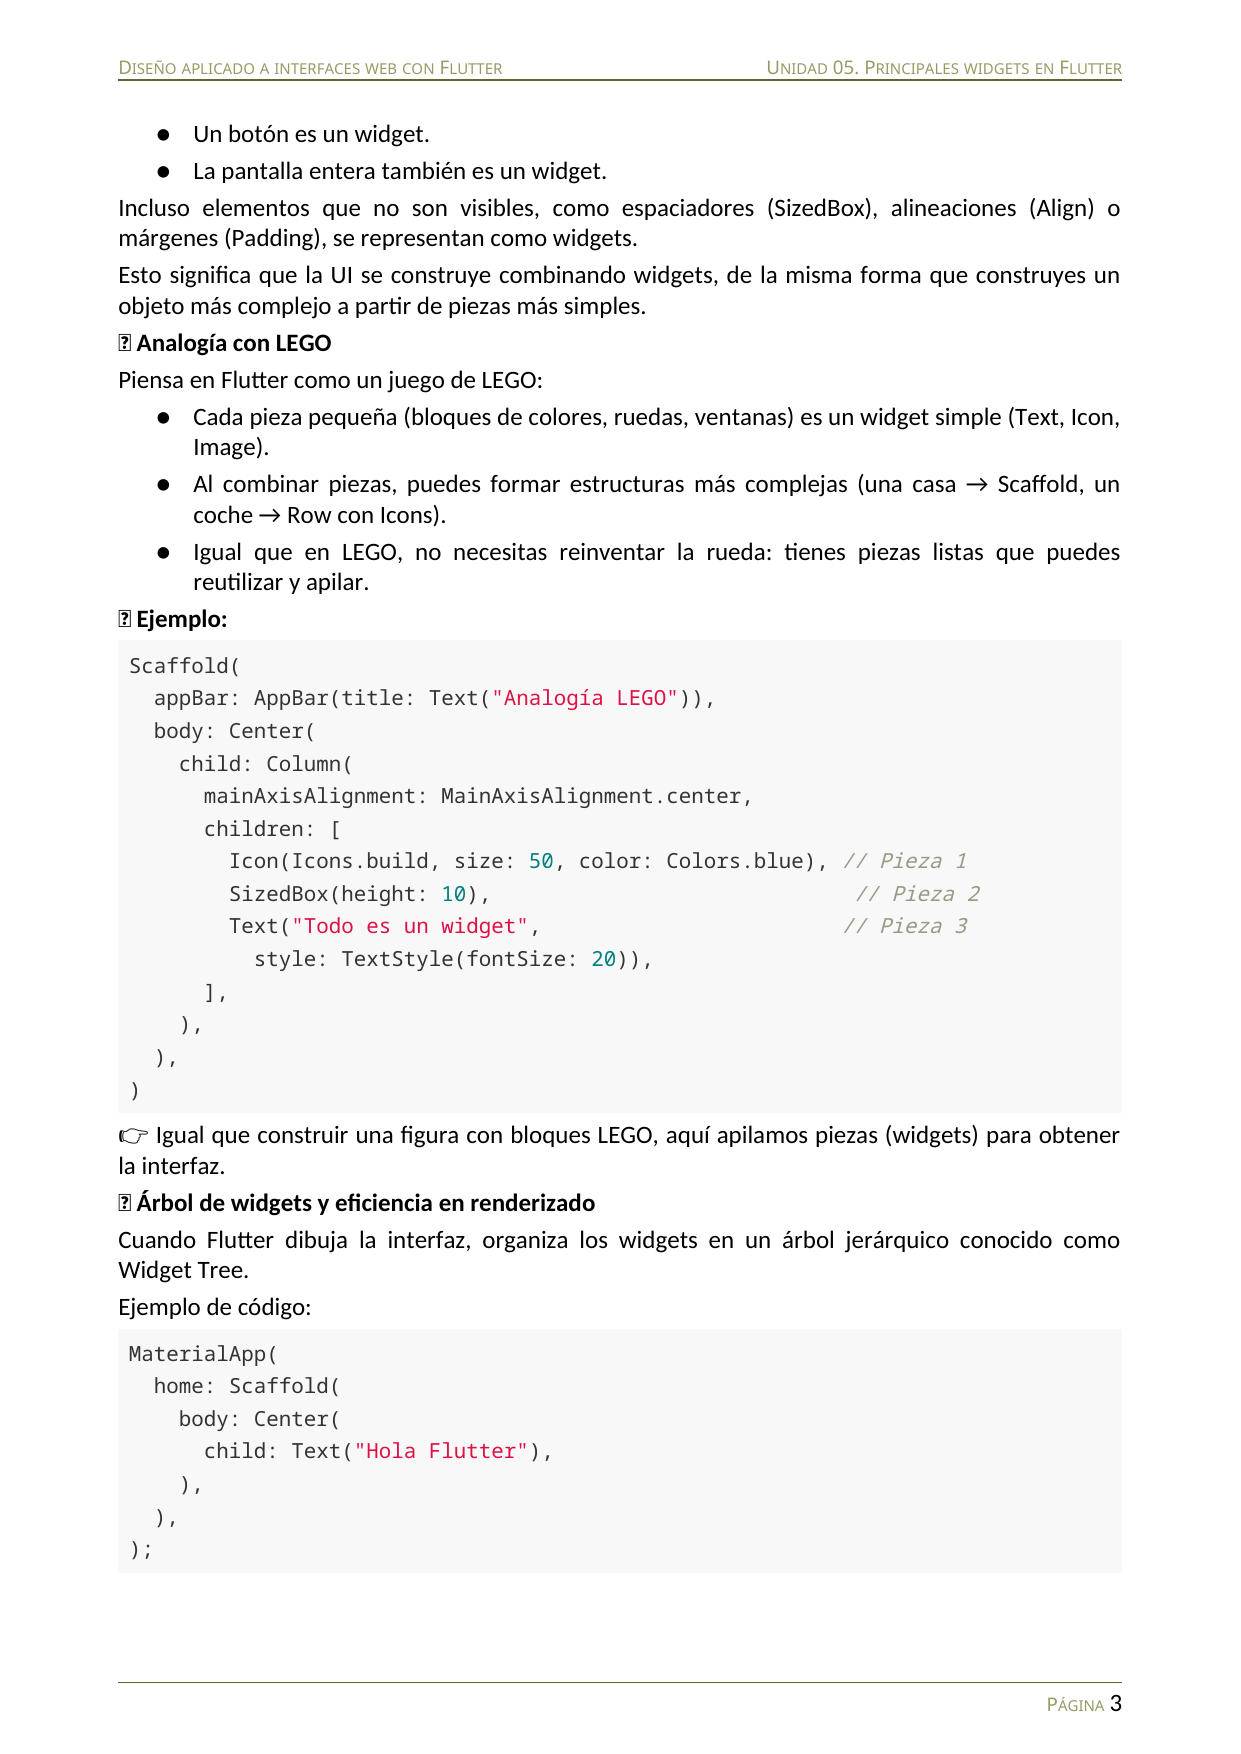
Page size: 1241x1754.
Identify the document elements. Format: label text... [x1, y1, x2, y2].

text Incluso elementos que no son visibles, como espaciadores (SizedBox), alineaciones (Align) o márgenes (Padding), se representan como widgets. [118, 192, 1122, 253]
text Piensa en Flutter como un juego de LEGO: [118, 364, 1122, 394]
text Cuando Flutter dibuja la interfaz, organiza los widgets en un árbol jerárquico conocido como Widget Tree. [118, 1224, 1122, 1285]
text 🔹 Analogía con LEGO [118, 327, 1122, 357]
list Igual que en LEGO, no necesitas reinventar la rueda: tienes piezas listas que puedes reutilizar y apilar. [156, 536, 1122, 597]
text Esto significa que la UI se construye combinando widgets, de la misma forma que construyes un objeto más complejo a partir de piezas más simples. [118, 259, 1122, 321]
text 👉 Igual que construir una figura con bloques LEGO, aquí apilamos piezas (widgets) para obtener la interfaz. [118, 1119, 1122, 1181]
list Al combinar piezas, puedes formar estructuras más complejas (una casa → Scaffold, un coche → Row con Icons). [156, 468, 1122, 529]
text 📌 Ejemplo: [118, 603, 1122, 634]
table_header MaterialApp( home: Scaffold( body: Center( child: Text("Hola Flutter"), ), ), ); [118, 1329, 1122, 1573]
text 🔹 Árbol de widgets y eficiencia en renderizado [118, 1187, 1122, 1217]
table_header Scaffold( appBar: AppBar(title: Text("Analogía LEGO")), body: Center( child: Column( mainAxisAlignment: MainAxisAlignment.center, children: [ Icon(Icons.build, size: 50, color: Colors.blue), // Pieza 1 SizedBox(height: 10), // Pieza 2 Text("Todo es un widget", // Pieza 3 style: TextStyle(fontSize: 20)), ], ), ), ) [118, 640, 1122, 1113]
list Un botón es un widget. [156, 118, 1122, 148]
text Ejemplo de código: [118, 1291, 1122, 1322]
list La pantalla entera también es un widget. [156, 155, 1122, 186]
list Cada pieza pequeña (bloques de colores, ruedas, ventanas) es un widget simple (Text, Icon, Image). [156, 401, 1122, 462]
